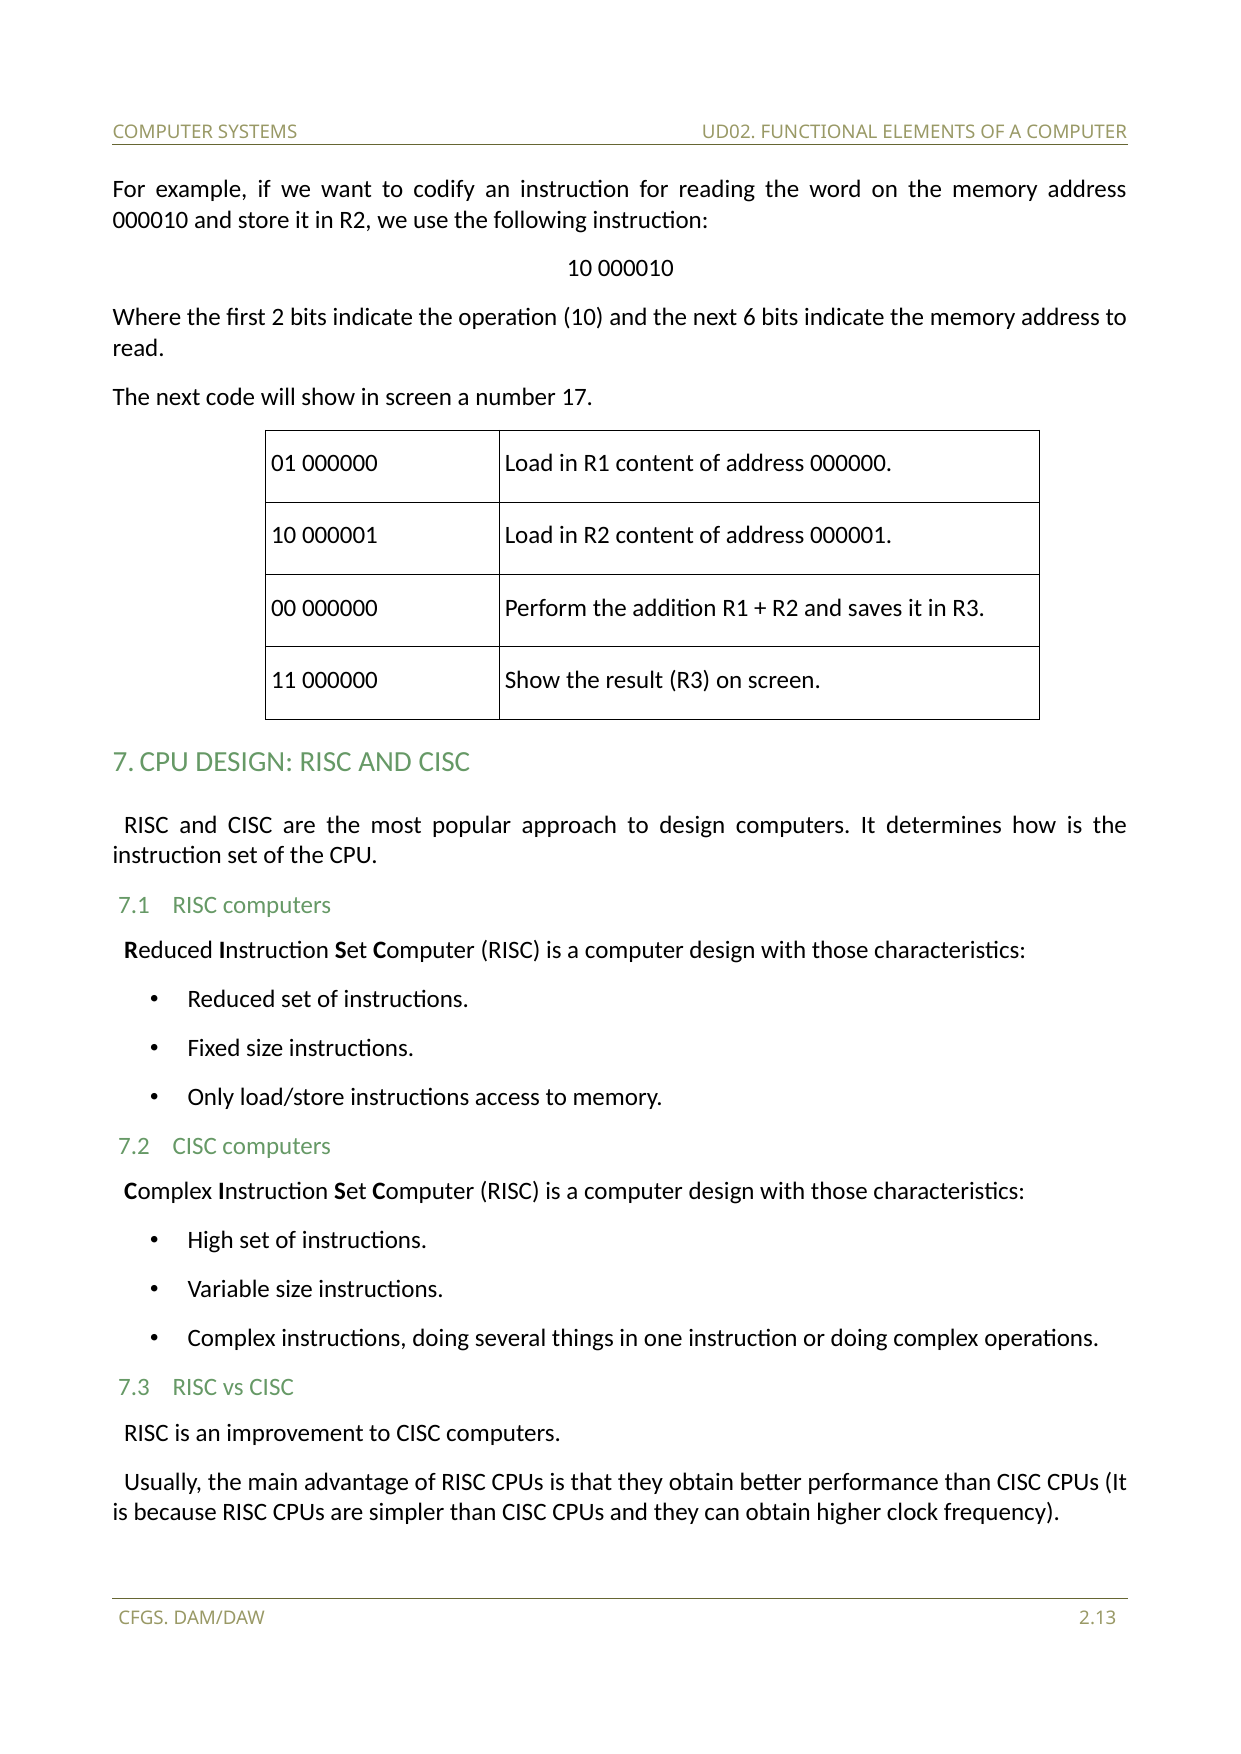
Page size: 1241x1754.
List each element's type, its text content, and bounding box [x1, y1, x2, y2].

table_cell 00 000000 [266, 575, 499, 646]
subtitle RISC computers [112, 889, 1128, 919]
subtitle RISC vs CISC [112, 1371, 1128, 1402]
subtitle CPU Design: RISC and CISC [112, 743, 1128, 779]
text Usually, the main advantage of RISC CPUs is that they obtain better performance than CISC CPUs (It is because RISC CPUs are simpler than CISC CPUs and they can obtain higher clock frequency). [112, 1466, 1128, 1527]
table_cell Show the result (R3) on screen. [500, 647, 1039, 718]
text Reduced Instruction Set Computer (RISC) is a computer design with those characteristics: [112, 934, 1128, 965]
list Fixed size instructions. [150, 1032, 1128, 1062]
table_cell Load in R2 content of address 000001. [500, 503, 1039, 574]
list For example, if we want to codify an instruction for reading the word on the memory address 000010 and store it in R2, we use the following instruction: [112, 173, 1128, 234]
list Variable size instructions. [150, 1273, 1128, 1304]
list 10 000010 [112, 253, 1128, 283]
table_cell Perform the addition R1 + R2 and saves it in R3. [500, 575, 1039, 646]
table_cell 10 000001 [266, 503, 499, 574]
table_header Load in R1 content of address 000000. [500, 431, 1039, 502]
text RISC is an improvement to CISC computers. [112, 1417, 1128, 1447]
subtitle CISC computers [112, 1130, 1128, 1161]
text The next code will show in screen a number 17. [112, 381, 1128, 411]
list Only load/store instructions access to memory. [150, 1081, 1128, 1111]
list Reduced set of instructions. [150, 983, 1128, 1014]
table_cell 11 000000 [266, 647, 499, 718]
text Complex Instruction Set Computer (RISC) is a computer design with those characteristics: [112, 1176, 1128, 1206]
list High set of instructions. [150, 1224, 1128, 1255]
text RISC and CISC are the most popular approach to design computers. It determines how is the instruction set of the CPU. [112, 809, 1128, 870]
table_header 01 000000 [266, 431, 499, 502]
list Where the first 2 bits indicate the operation (10) and the next 6 bits indicate the memory address to read. [112, 301, 1128, 362]
list Complex instructions, doing several things in one instruction or doing complex operations. [150, 1322, 1128, 1353]
